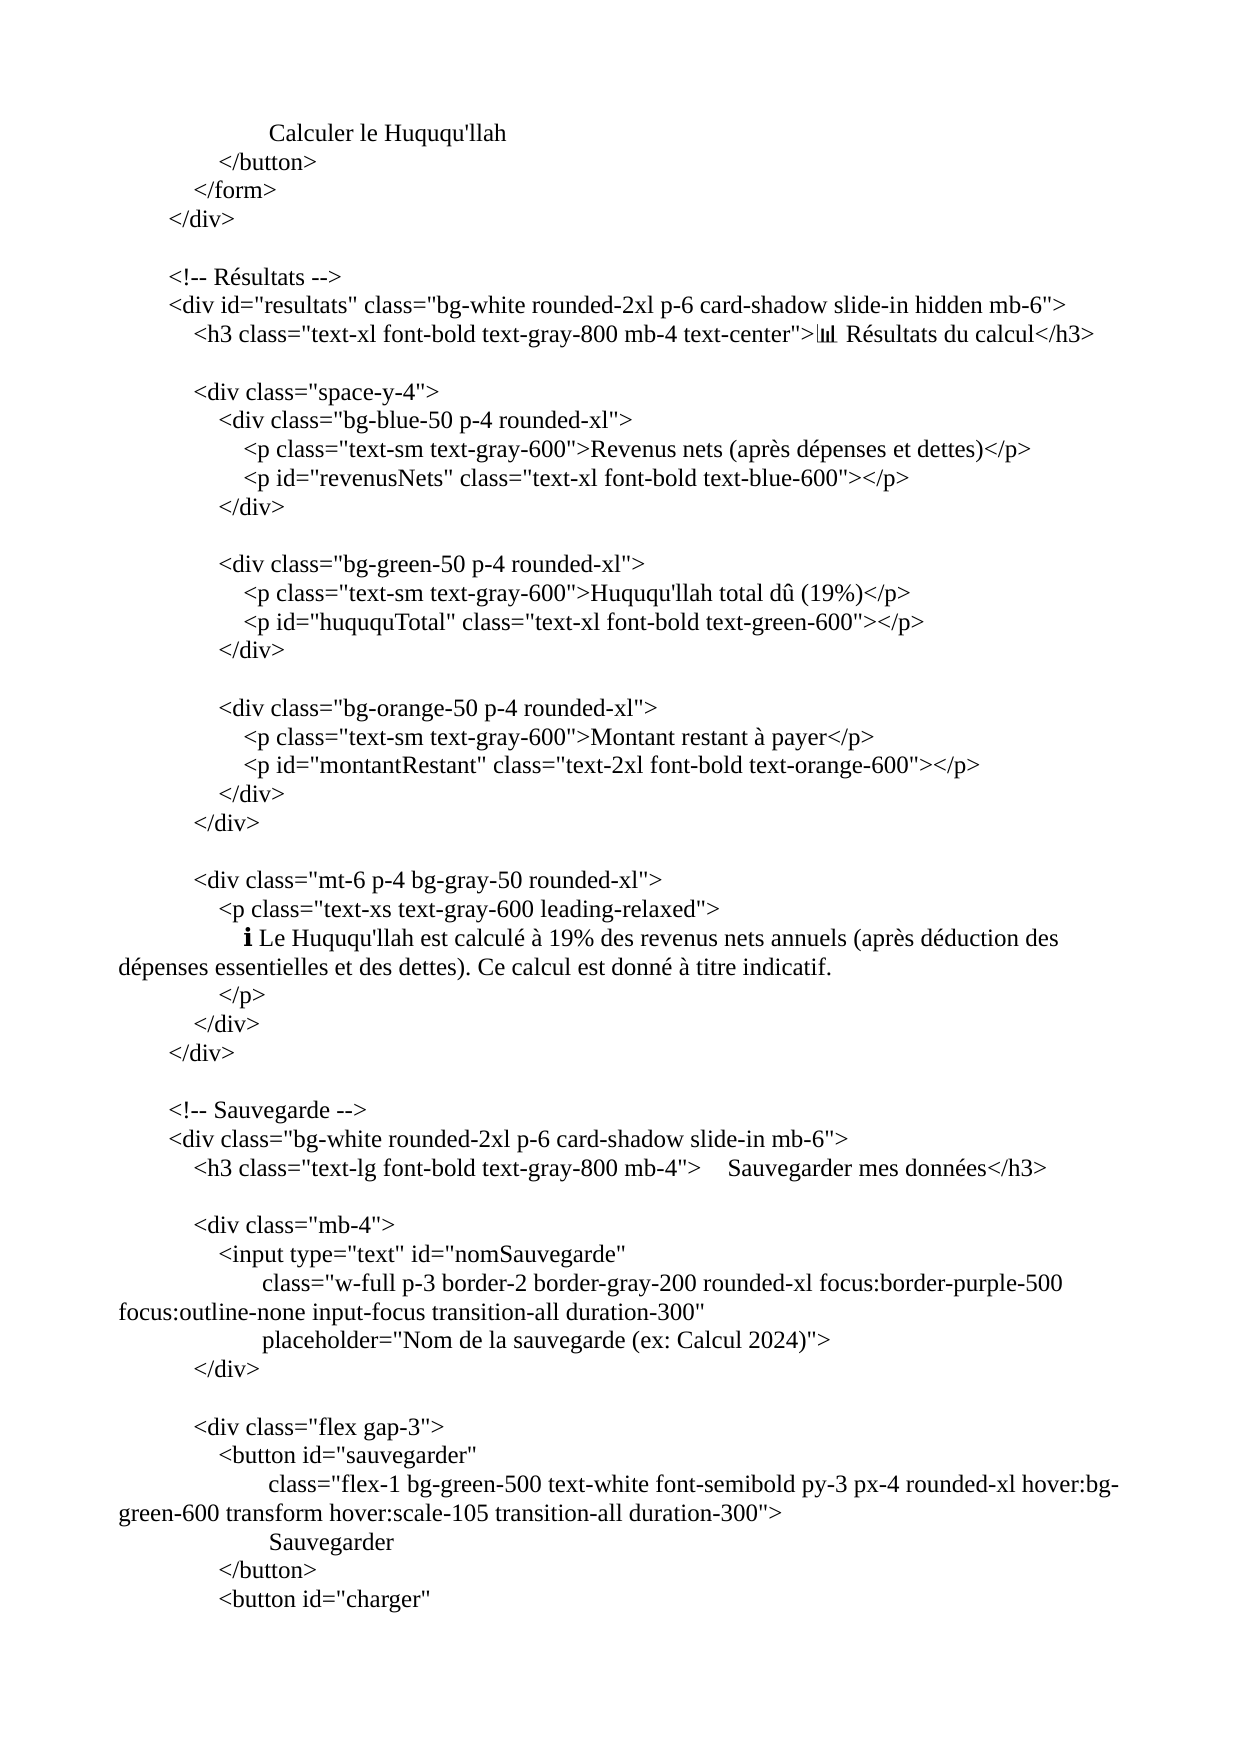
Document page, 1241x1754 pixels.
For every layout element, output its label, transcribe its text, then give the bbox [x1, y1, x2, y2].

text <p id="revenusNets" class="text-xl font-bold text-blue-600"></p> [118, 463, 1122, 492]
text </form> [118, 176, 1122, 204]
text <div id="resultats" class="bg-white rounded-2xl p-6 card-shadow slide-in hidden mb-6"> [118, 291, 1122, 319]
text </div> [118, 1038, 1122, 1067]
text <div class="bg-green-50 p-4 rounded-xl"> [118, 549, 1122, 578]
text class="flex-1 bg-green-500 text-white font-semibold py-3 px-4 rounded-xl hover:bg-green-600 transform hover:scale-105 transition-all duration-300"> [118, 1469, 1122, 1527]
text <div class="bg-blue-50 p-4 rounded-xl"> [118, 406, 1122, 434]
text </div> [118, 636, 1122, 664]
text <h3 class="text-xl font-bold text-gray-800 mb-4 text-center">📊 Résultats du calcul</h3> [118, 319, 1122, 348]
text <p id="huququTotal" class="text-xl font-bold text-green-600"></p> [118, 607, 1122, 636]
text 💾 Sauvegarder [118, 1527, 1122, 1556]
text </div> [118, 808, 1122, 837]
text <div class="bg-white rounded-2xl p-6 card-shadow slide-in mb-6"> [118, 1124, 1122, 1153]
text <h3 class="text-lg font-bold text-gray-800 mb-4">💾 Sauvegarder mes données</h3> [118, 1153, 1122, 1182]
text <input type="text" id="nomSauvegarde" [118, 1239, 1122, 1268]
text class="w-full p-3 border-2 border-gray-200 rounded-xl focus:border-purple-500 focus:outline-none input-focus transition-all duration-300" [118, 1268, 1122, 1326]
text </div> [118, 1354, 1122, 1383]
text </p> [118, 981, 1122, 1009]
text 🧮 Calculer le Huququ'llah [118, 118, 1122, 147]
text <div class="mb-4"> [118, 1211, 1122, 1239]
text <div class="mt-6 p-4 bg-gray-50 rounded-xl"> [118, 866, 1122, 894]
text <div class="space-y-4"> [118, 377, 1122, 406]
text <p class="text-sm text-gray-600">Revenus nets (après dépenses et dettes)</p> [118, 434, 1122, 463]
text </div> [118, 204, 1122, 233]
text </div> [118, 779, 1122, 808]
text <p class="text-xs text-gray-600 leading-relaxed"> [118, 894, 1122, 923]
text placeholder="Nom de la sauvegarde (ex: Calcul 2024)"> [118, 1326, 1122, 1354]
text </div> [118, 492, 1122, 521]
text <p id="montantRestant" class="text-2xl font-bold text-orange-600"></p> [118, 751, 1122, 779]
text </button> [118, 147, 1122, 176]
text <p class="text-sm text-gray-600">Huququ'llah total dû (19%)</p> [118, 578, 1122, 607]
text <button id="sauvegarder" [118, 1441, 1122, 1469]
text <div class="bg-orange-50 p-4 rounded-xl"> [118, 693, 1122, 722]
text </div> [118, 1009, 1122, 1038]
text <p class="text-sm text-gray-600">Montant restant à payer</p> [118, 722, 1122, 751]
text ℹ️ Le Huququ'llah est calculé à 19% des revenus nets annuels (après déduction des dépenses essentielles et des dettes). Ce calcul est donné à titre indicatif. [118, 923, 1122, 981]
text </button> [118, 1556, 1122, 1584]
text <button id="charger" [118, 1584, 1122, 1613]
text <div class="flex gap-3"> [118, 1412, 1122, 1441]
text <!-- Sauvegarde --> [118, 1096, 1122, 1124]
text <!-- Résultats --> [118, 262, 1122, 291]
